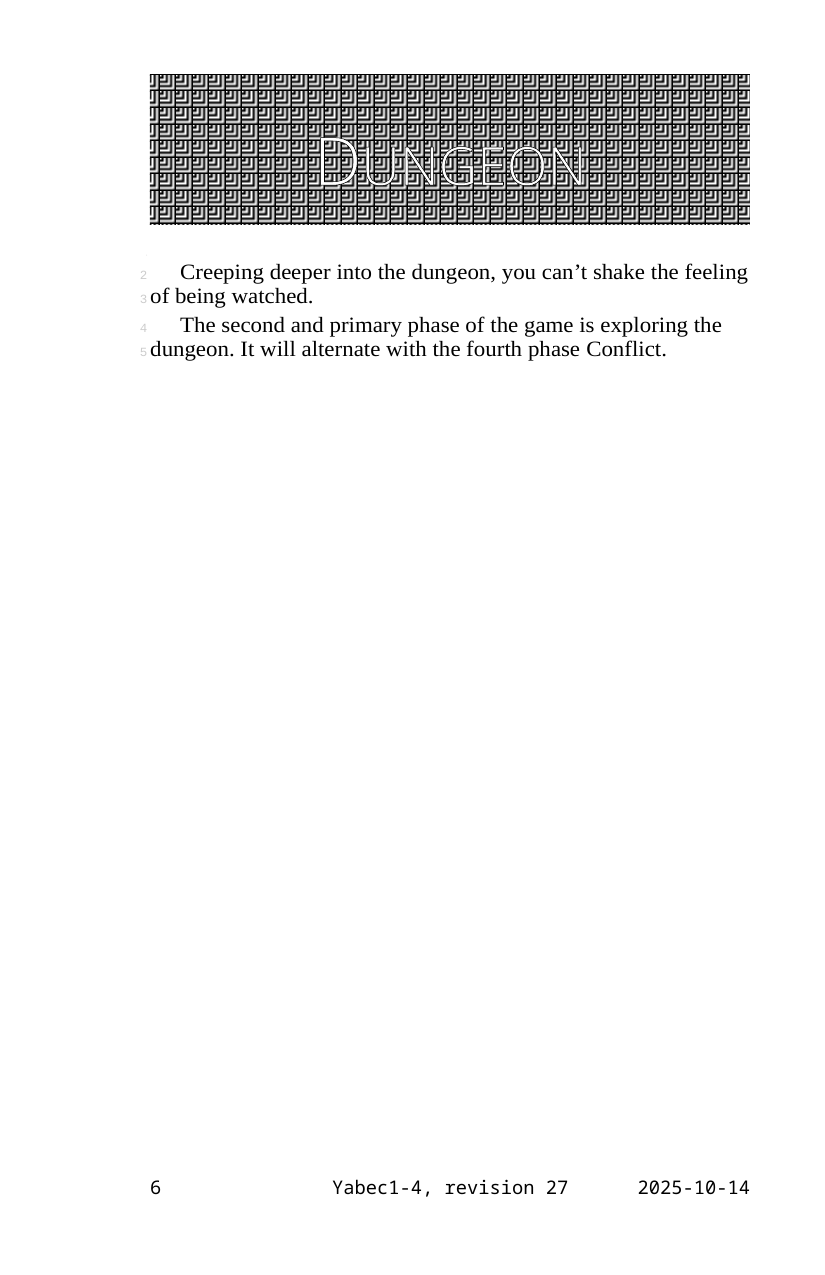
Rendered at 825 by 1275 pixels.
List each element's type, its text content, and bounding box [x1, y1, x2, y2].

picture [149, 74, 750, 225]
text The second and primary phase of the game is exploring the dungeon. It will alternate with the fourth phase Conflict. [150, 314, 750, 361]
text Creeping deeper into the dungeon, you can’t shake the feeling of being watched. [150, 260, 750, 308]
